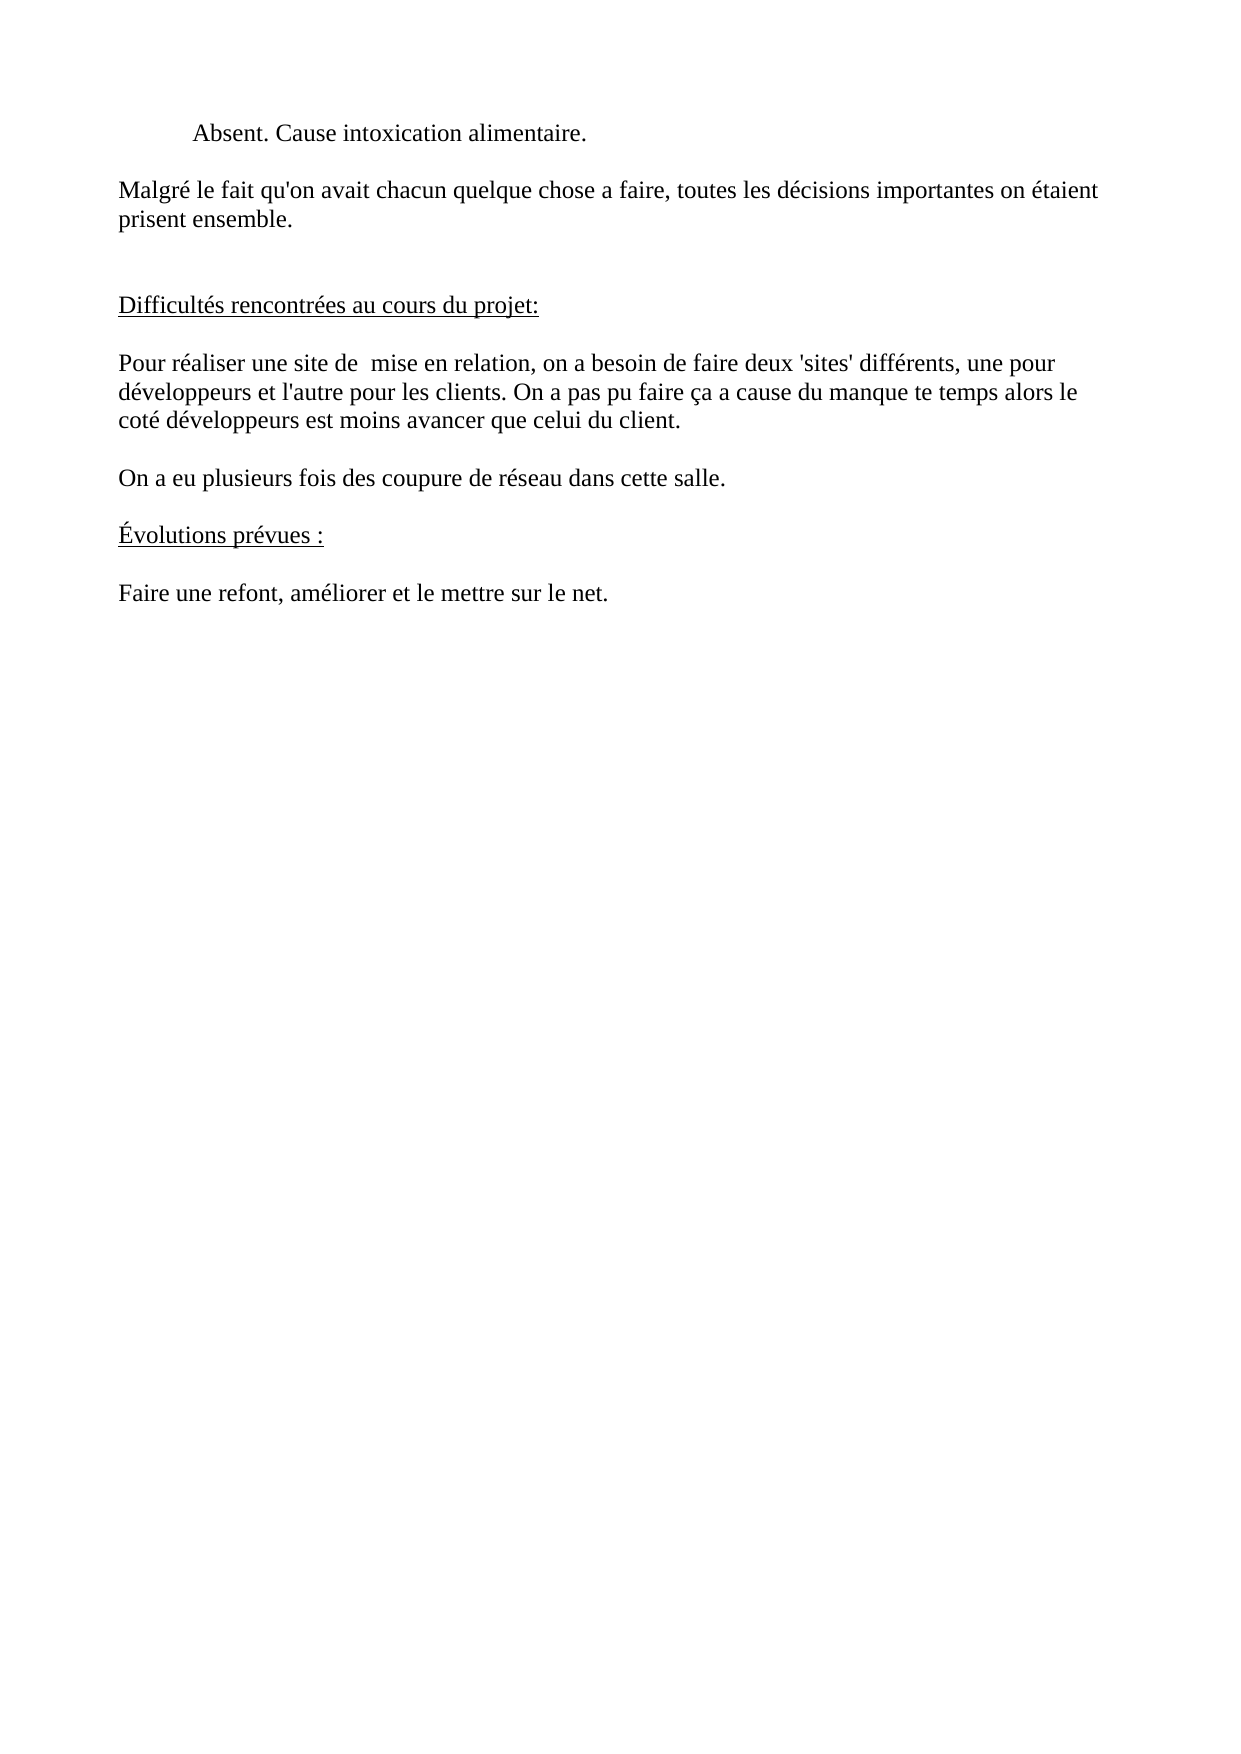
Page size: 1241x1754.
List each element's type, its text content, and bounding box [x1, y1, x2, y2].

text Absent. Cause intoxication alimentaire. [118, 118, 1122, 147]
text Faire une refont, améliorer et le mettre sur le net. [118, 578, 1122, 607]
text Difficultés rencontrées au cours du projet: [118, 291, 1122, 319]
text On a eu plusieurs fois des coupure de réseau dans cette salle. [118, 463, 1122, 492]
text Pour réaliser une site de mise en relation, on a besoin de faire deux 'sites' différents, une pour développeurs et l'autre pour les clients. On a pas pu faire ça a cause du manque te temps alors le coté développeurs est moins avancer que celui du client. [118, 348, 1122, 434]
text Évolutions prévues : [118, 521, 1122, 549]
text Malgré le fait qu'on avait chacun quelque chose a faire, toutes les décisions importantes on étaient prisent ensemble. [118, 176, 1122, 233]
